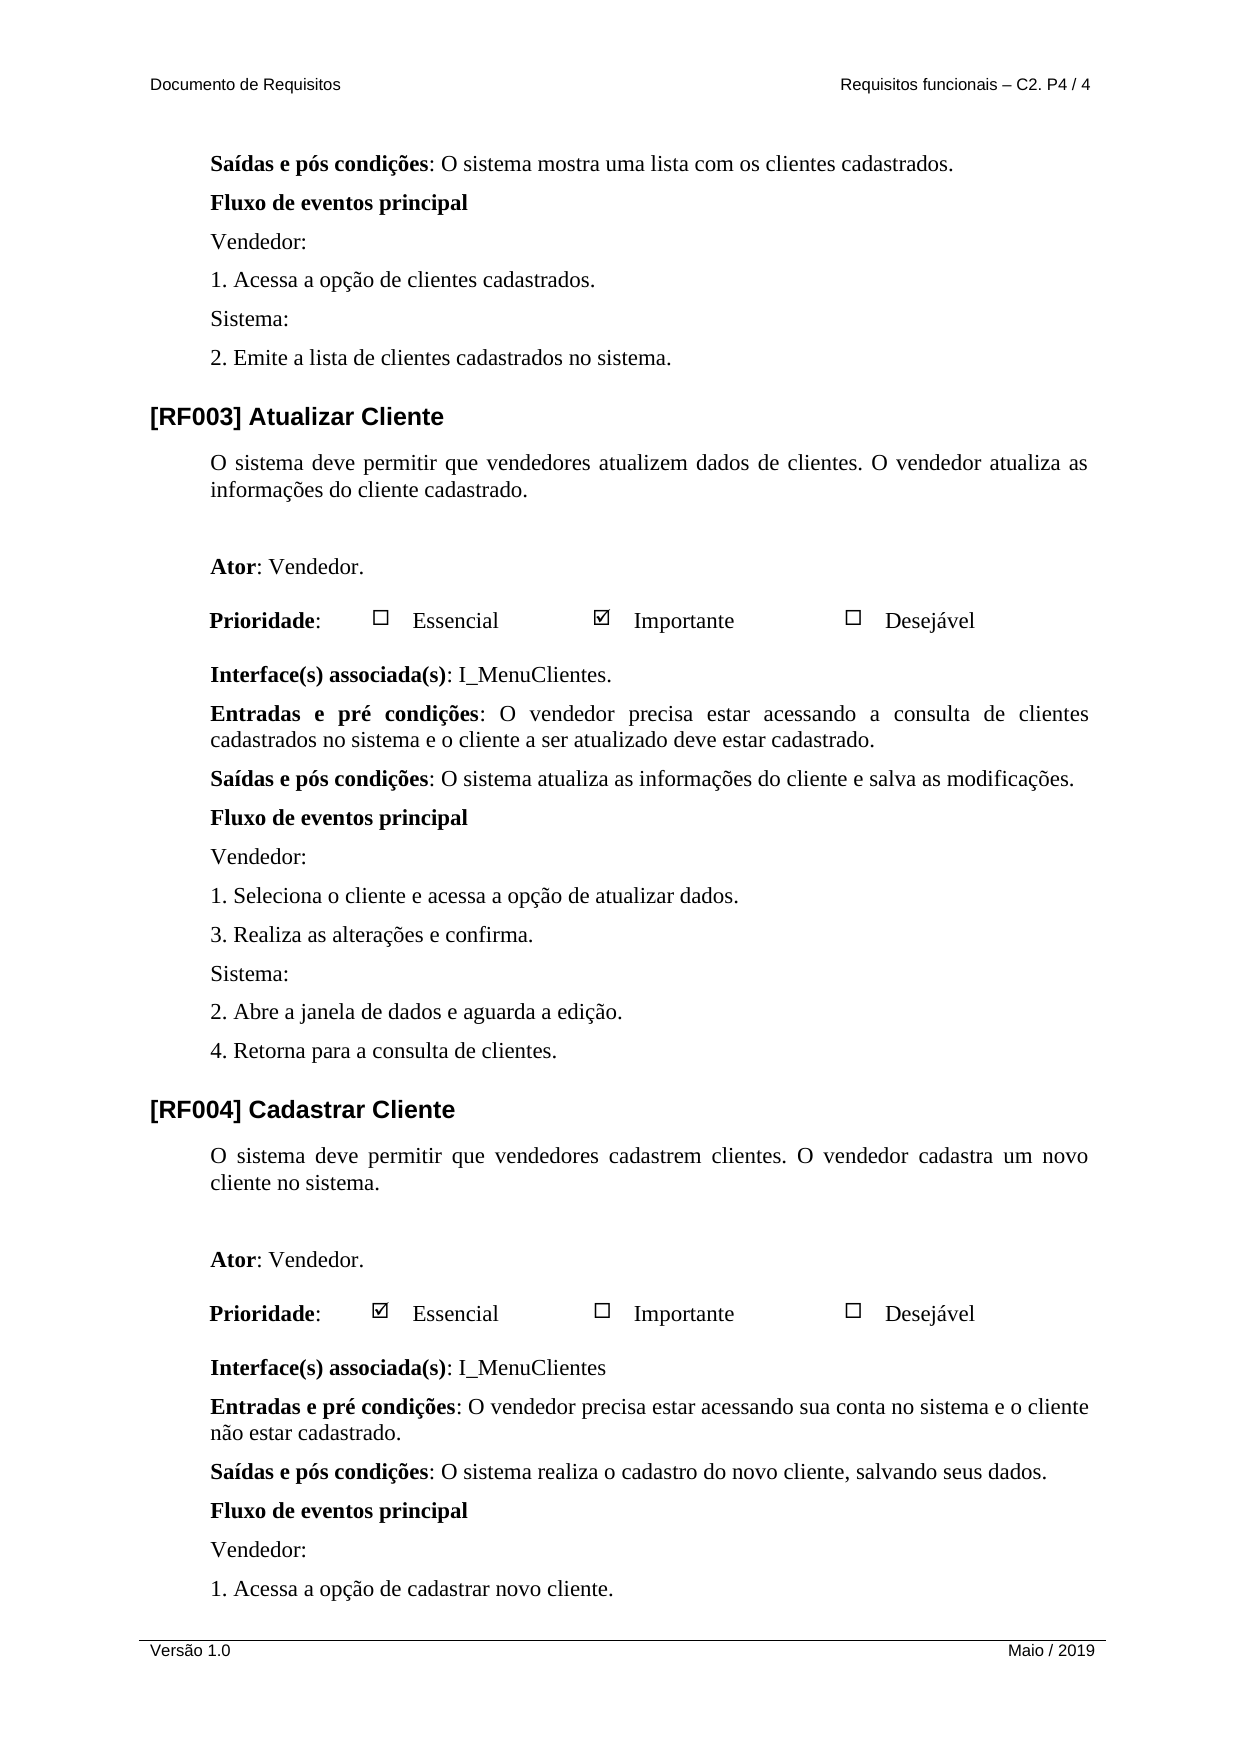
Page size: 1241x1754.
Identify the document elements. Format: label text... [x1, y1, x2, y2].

text Sistema: [210, 305, 1090, 332]
table_header  [829, 1279, 873, 1348]
table_header Desejável [874, 1279, 1017, 1348]
table_header Prioridade: [194, 1279, 357, 1348]
table_header Essencial [401, 586, 578, 655]
text 2. Emite a lista de clientes cadastrados no sistema. [210, 344, 1090, 371]
table_header  [357, 1279, 401, 1348]
text Entradas e pré condições: O vendedor precisa estar acessando sua conta no sistema e o cliente não estar cadastrado. [210, 1393, 1090, 1446]
text 2. Abre a janela de dados e aguarda a edição. [210, 998, 1090, 1025]
table_header  [357, 586, 401, 655]
table_header  [829, 586, 873, 655]
table_header  [578, 586, 622, 655]
table_header Essencial [401, 1279, 578, 1348]
text Fluxo de eventos principal [210, 189, 1090, 215]
text Vendedor: [210, 228, 1090, 254]
table_header Desejável [874, 586, 1017, 655]
text Entradas e pré condições: O vendedor precisa estar acessando a consulta de clientes cadastrados no sistema e o cliente a ser atualizado deve estar cadastrado. [210, 700, 1090, 753]
table_header  [578, 1279, 622, 1348]
table_header Prioridade: [194, 586, 357, 655]
text [RF004] Cadastrar Cliente [150, 1095, 1090, 1124]
text 1. Seleciona o cliente e acessa a opção de atualizar dados. [210, 882, 1090, 908]
text Vendedor: [210, 1536, 1090, 1562]
text 1. Acessa a opção de cadastrar novo cliente. [210, 1575, 1090, 1601]
text Fluxo de eventos principal [210, 1497, 1090, 1523]
text Vendedor: [210, 843, 1090, 869]
table_header Importante [623, 1279, 829, 1348]
text 3. Realiza as alterações e confirma. [210, 921, 1090, 947]
text Saídas e pós condições: O sistema atualiza as informações do cliente e salva as modificações. [210, 765, 1090, 792]
text Ator: Vendedor. [210, 1246, 1090, 1273]
text Sistema: [210, 959, 1090, 986]
text Interface(s) associada(s): I_MenuClientes [210, 1354, 1090, 1381]
text Saídas e pós condições: O sistema realiza o cadastro do novo cliente, salvando seus dados. [210, 1458, 1090, 1485]
text Ator: Vendedor. [210, 553, 1090, 580]
text 1. Acessa a opção de clientes cadastrados. [210, 267, 1090, 293]
text Saídas e pós condições: O sistema mostra uma lista com os clientes cadastrados. [210, 150, 1090, 176]
text O sistema deve permitir que vendedores cadastrem clientes. O vendedor cadastra um novo cliente no sistema. [210, 1142, 1090, 1195]
text O sistema deve permitir que vendedores atualizem dados de clientes. O vendedor atualiza as informações do cliente cadastrado. [210, 449, 1090, 502]
text 4. Retorna para a consulta de clientes. [210, 1037, 1090, 1064]
table_header Importante [623, 586, 829, 655]
text Fluxo de eventos principal [210, 804, 1090, 831]
text Interface(s) associada(s): I_MenuClientes. [210, 661, 1090, 688]
text [RF003] Atualizar Cliente [150, 402, 1090, 431]
